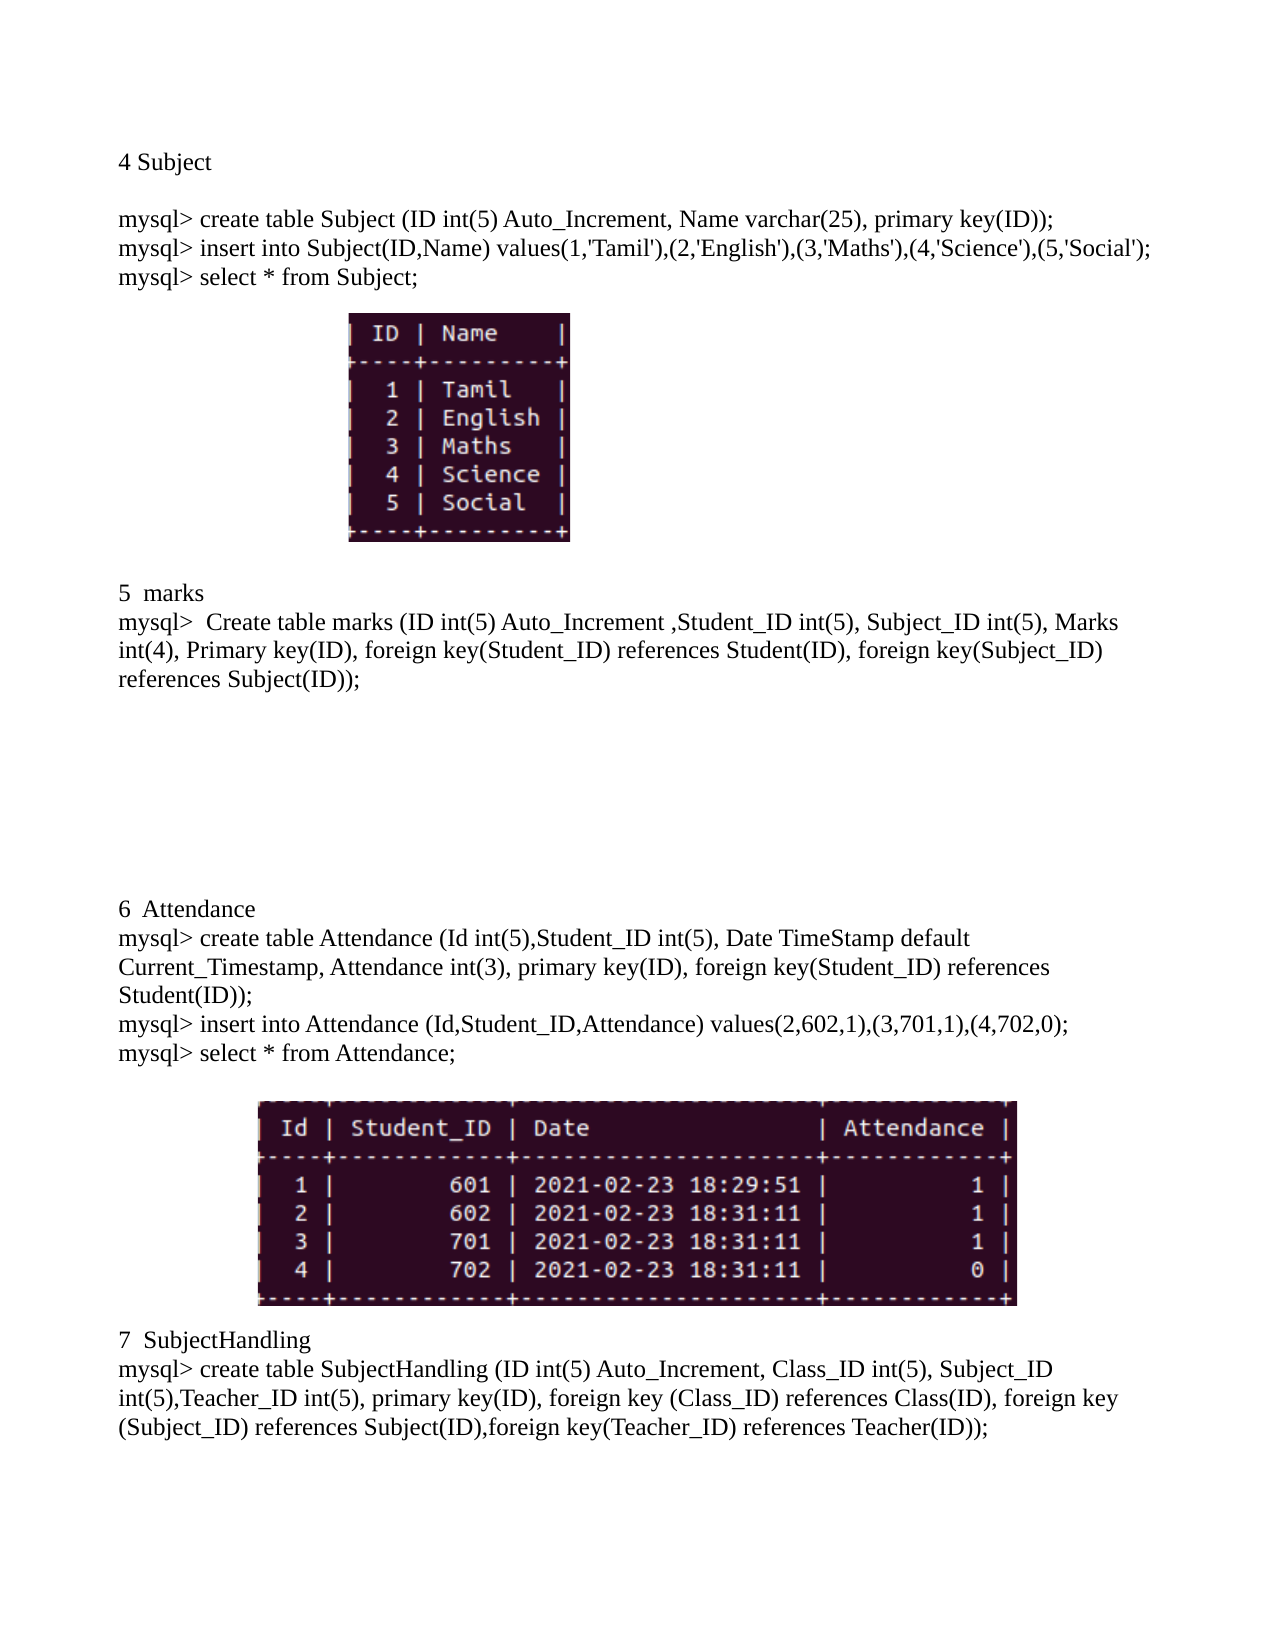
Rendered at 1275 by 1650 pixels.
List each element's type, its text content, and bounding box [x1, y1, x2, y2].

picture [348, 313, 571, 542]
text 4 Subject [118, 147, 1157, 176]
text mysql> insert into Subject(ID,Name) values(1,'Tamil'),(2,'English'),(3,'Maths'),(4,'Science'),(5,'Social'); [118, 233, 1157, 262]
text mysql> select * from Attendance; [118, 1038, 1157, 1067]
text mysql> create table Subject (ID int(5) Auto_Increment, Name varchar(25), primary key(ID)); [118, 204, 1157, 233]
text mysql> insert into Attendance (Id,Student_ID,Attendance) values(2,602,1),(3,701,1),(4,702,0); [118, 1009, 1157, 1038]
text mysql> Create table marks (ID int(5) Auto_Increment ,Student_ID int(5), Subject_ID int(5), Marks int(4), Primary key(ID), foreign key(Student_ID) references Student(ID), foreign key(Subject_ID) references Subject(ID)); [118, 607, 1157, 693]
text 5 marks [118, 578, 1157, 607]
picture [257, 1101, 1018, 1306]
text 7 SubjectHandling [118, 1326, 1157, 1354]
text 6 Attendance [118, 894, 1157, 923]
text mysql> select * from Subject; [118, 262, 1157, 291]
text mysql> create table SubjectHandling (ID int(5) Auto_Increment, Class_ID int(5), Subject_ID int(5),Teacher_ID int(5), primary key(ID), foreign key (Class_ID) references Class(ID), foreign key (Subject_ID) references Subject(ID),foreign key(Teacher_ID) references Teacher(ID)); [118, 1354, 1157, 1441]
text mysql> create table Attendance (Id int(5),Student_ID int(5), Date TimeStamp default Current_Timestamp, Attendance int(3), primary key(ID), foreign key(Student_ID) references Student(ID)); [118, 923, 1157, 1009]
